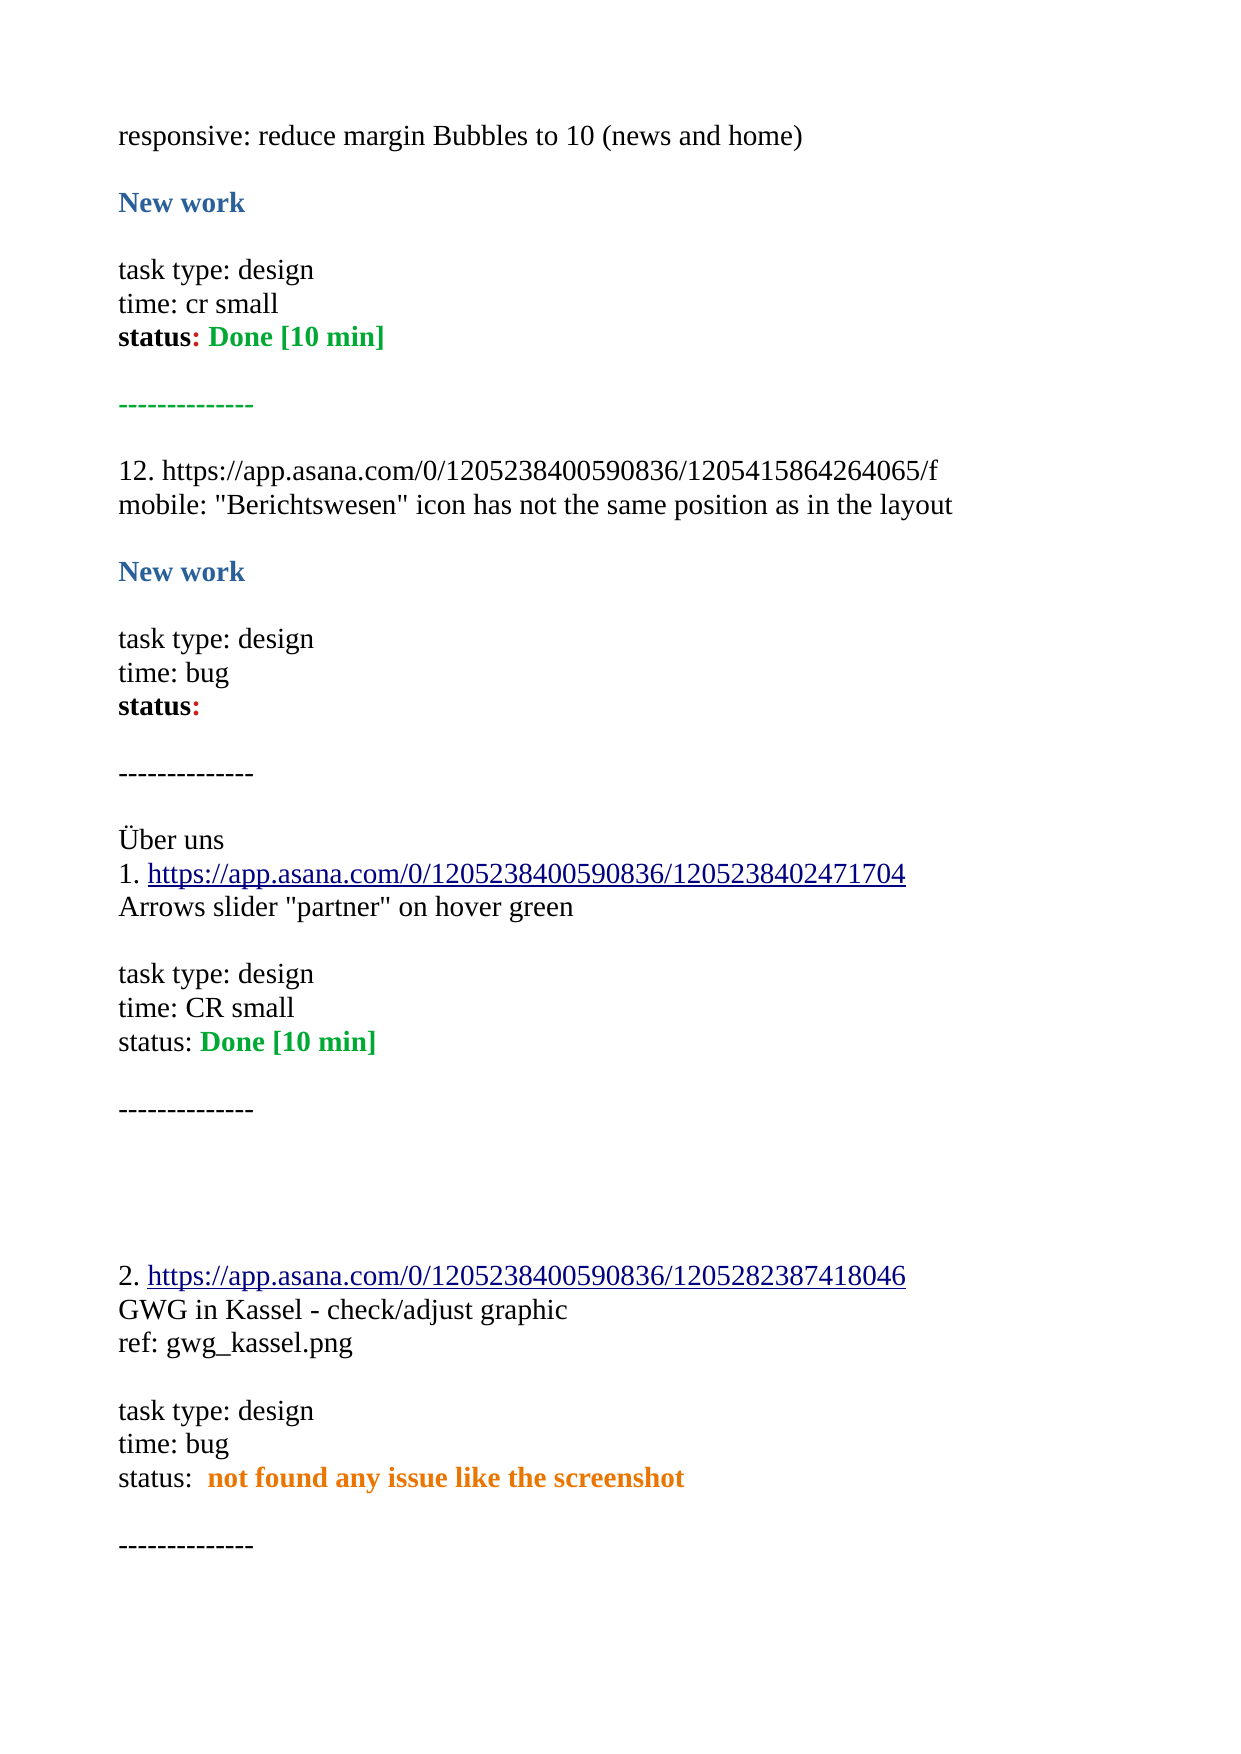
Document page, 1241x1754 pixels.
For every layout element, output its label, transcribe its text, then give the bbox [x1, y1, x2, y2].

text Arrows slider "partner" on hover green [118, 889, 1122, 923]
text status: Done [10 min] [118, 319, 1122, 353]
text New work [118, 185, 1122, 219]
text time: bug [118, 1426, 1122, 1460]
text task type: design [118, 621, 1122, 655]
text 12. https://app.asana.com/0/1205238400590836/1205415864264065/f [118, 453, 1122, 487]
text New work [118, 554, 1122, 588]
text task type: design [118, 957, 1122, 990]
text time: cr small [118, 286, 1122, 319]
text time: bug [118, 655, 1122, 688]
text 2. https://app.asana.com/0/12052384005908 36/1205282387418046 [118, 1258, 1122, 1292]
text task type: design [118, 1393, 1122, 1426]
text -------------- [118, 755, 1122, 789]
text Über uns [118, 822, 1122, 856]
text -------------- [118, 386, 1122, 420]
text -------------- [118, 1091, 1122, 1124]
text 1. https://app.asana.com/0/1205238400590836/1205238402471704 [118, 856, 1122, 889]
text responsive: reduce margin Bubbles to 10 (news and home) [118, 118, 1122, 152]
text task type: design [118, 252, 1122, 286]
text status: Done [10 min] [118, 1024, 1122, 1057]
text status: not found any issue like the screenshot [118, 1460, 1122, 1493]
text ref: gwg_kassel.png [118, 1326, 1122, 1359]
text time: CR small [118, 990, 1122, 1024]
text mobile: "Berichtswesen" icon has not the same position as in the layout [118, 487, 1122, 521]
text -------------- [118, 1527, 1122, 1560]
text GWG in Kassel - check/adjust graphic [118, 1292, 1122, 1326]
text status: [118, 688, 1122, 722]
